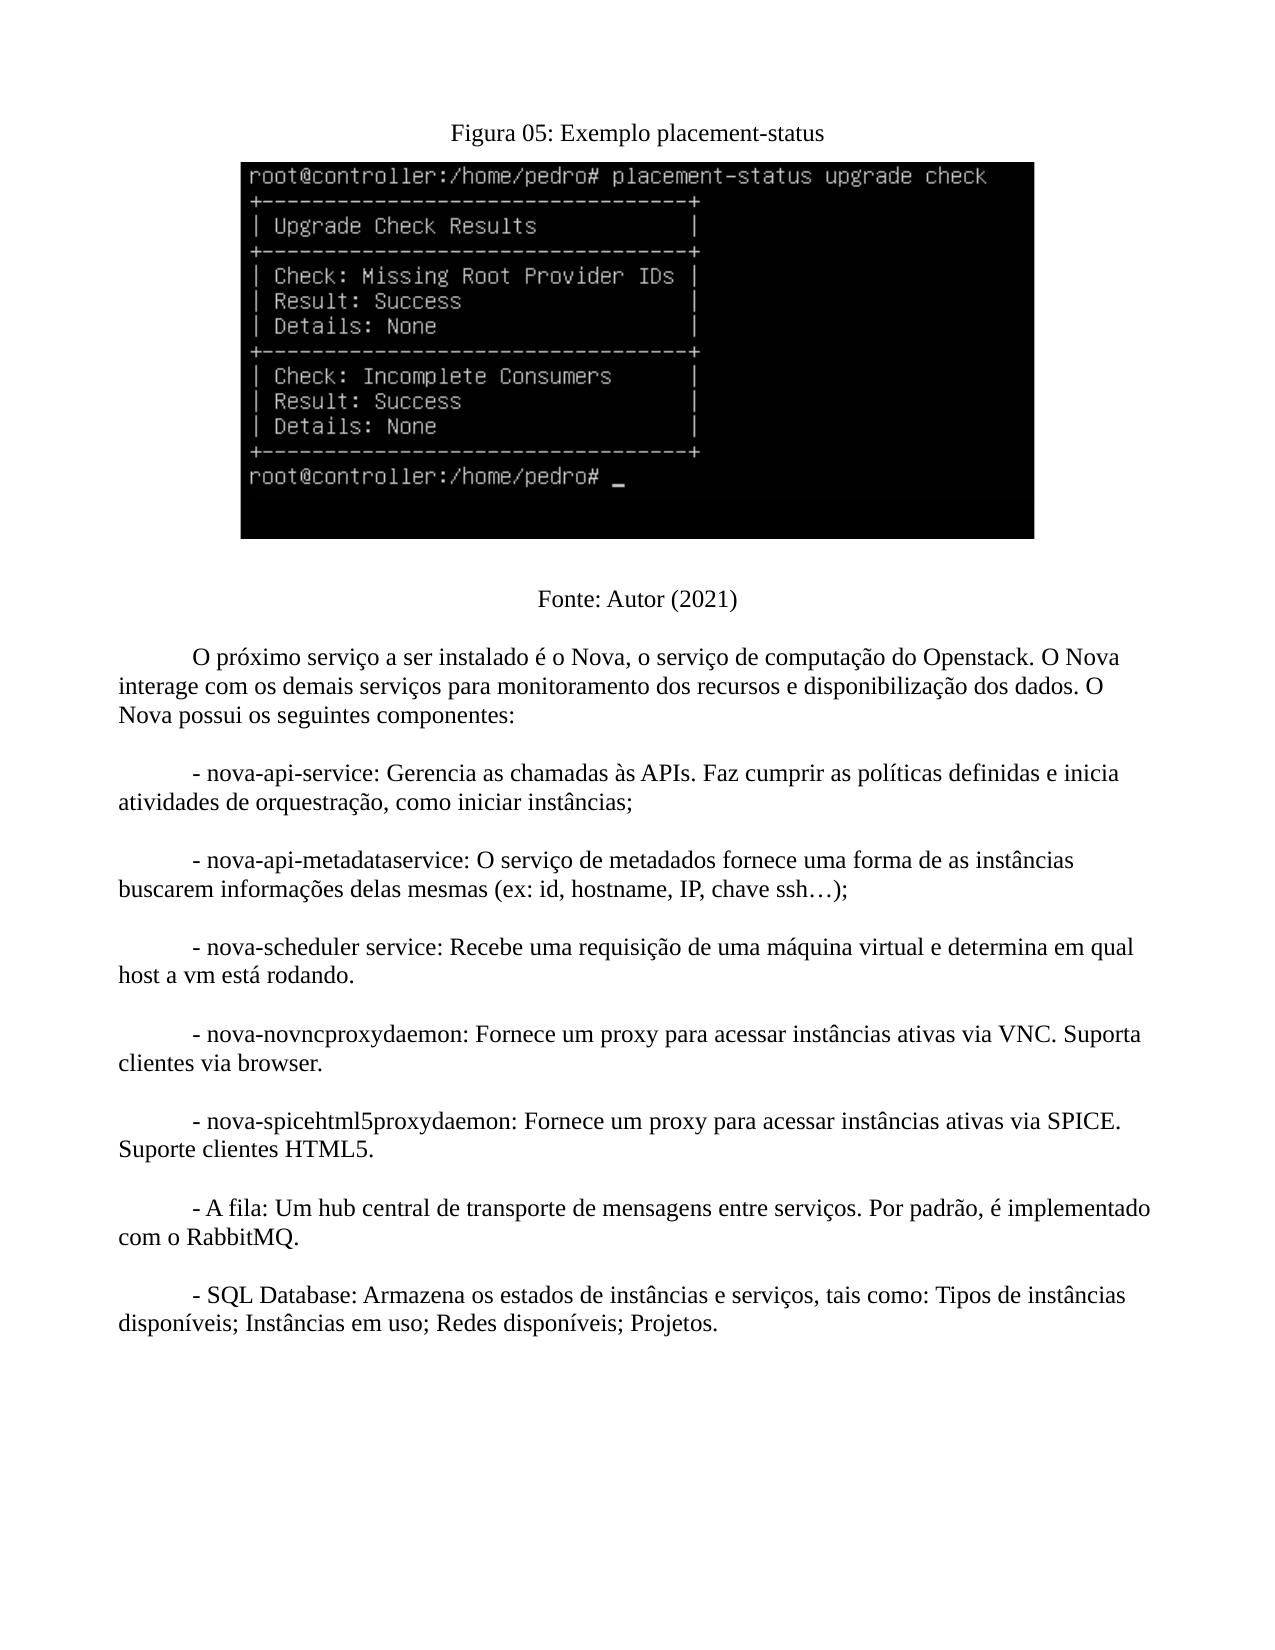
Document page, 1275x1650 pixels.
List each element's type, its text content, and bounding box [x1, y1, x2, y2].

picture [240, 162, 1035, 539]
text - A fila: Um hub central de transporte de mensagens entre serviços. Por padrão, é implementado com o RabbitMQ. [118, 1193, 1157, 1250]
text Figura 05: Exemplo placement-status [118, 118, 1157, 147]
text O próximo serviço a ser instalado é o Nova, o serviço de computação do Openstack. O Nova interage com os demais serviços para monitoramento dos recursos e disponibilização dos dados. O Nova possui os seguintes componentes: [118, 642, 1157, 728]
text - nova-api-metadataservice: O serviço de metadados fornece uma forma de as instâncias buscarem informações delas mesmas (ex: id, hostname, IP, chave ssh…); [118, 845, 1157, 902]
text - nova-scheduler service: Recebe uma requisição de uma máquina virtual e determina em qual host a vm está rodando. [118, 932, 1157, 989]
text - nova-api-service: Gerencia as chamadas às APIs. Faz cumprir as políticas definidas e inicia atividades de orquestração, como iniciar instâncias; [118, 758, 1157, 815]
text Fonte: Autor (2021) [118, 584, 1157, 613]
text - nova-spicehtml5proxydaemon: Fornece um proxy para acessar instâncias ativas via SPICE. Suporte clientes HTML5. [118, 1106, 1157, 1163]
text - nova-novncproxydaemon: Fornece um proxy para acessar instâncias ativas via VNC. Suporta clientes via browser. [118, 1019, 1157, 1076]
text - SQL Database: Armazena os estados de instâncias e serviços, tais como: Tipos de instâncias disponíveis; Instâncias em uso; Redes disponíveis; Projetos. [118, 1280, 1157, 1337]
